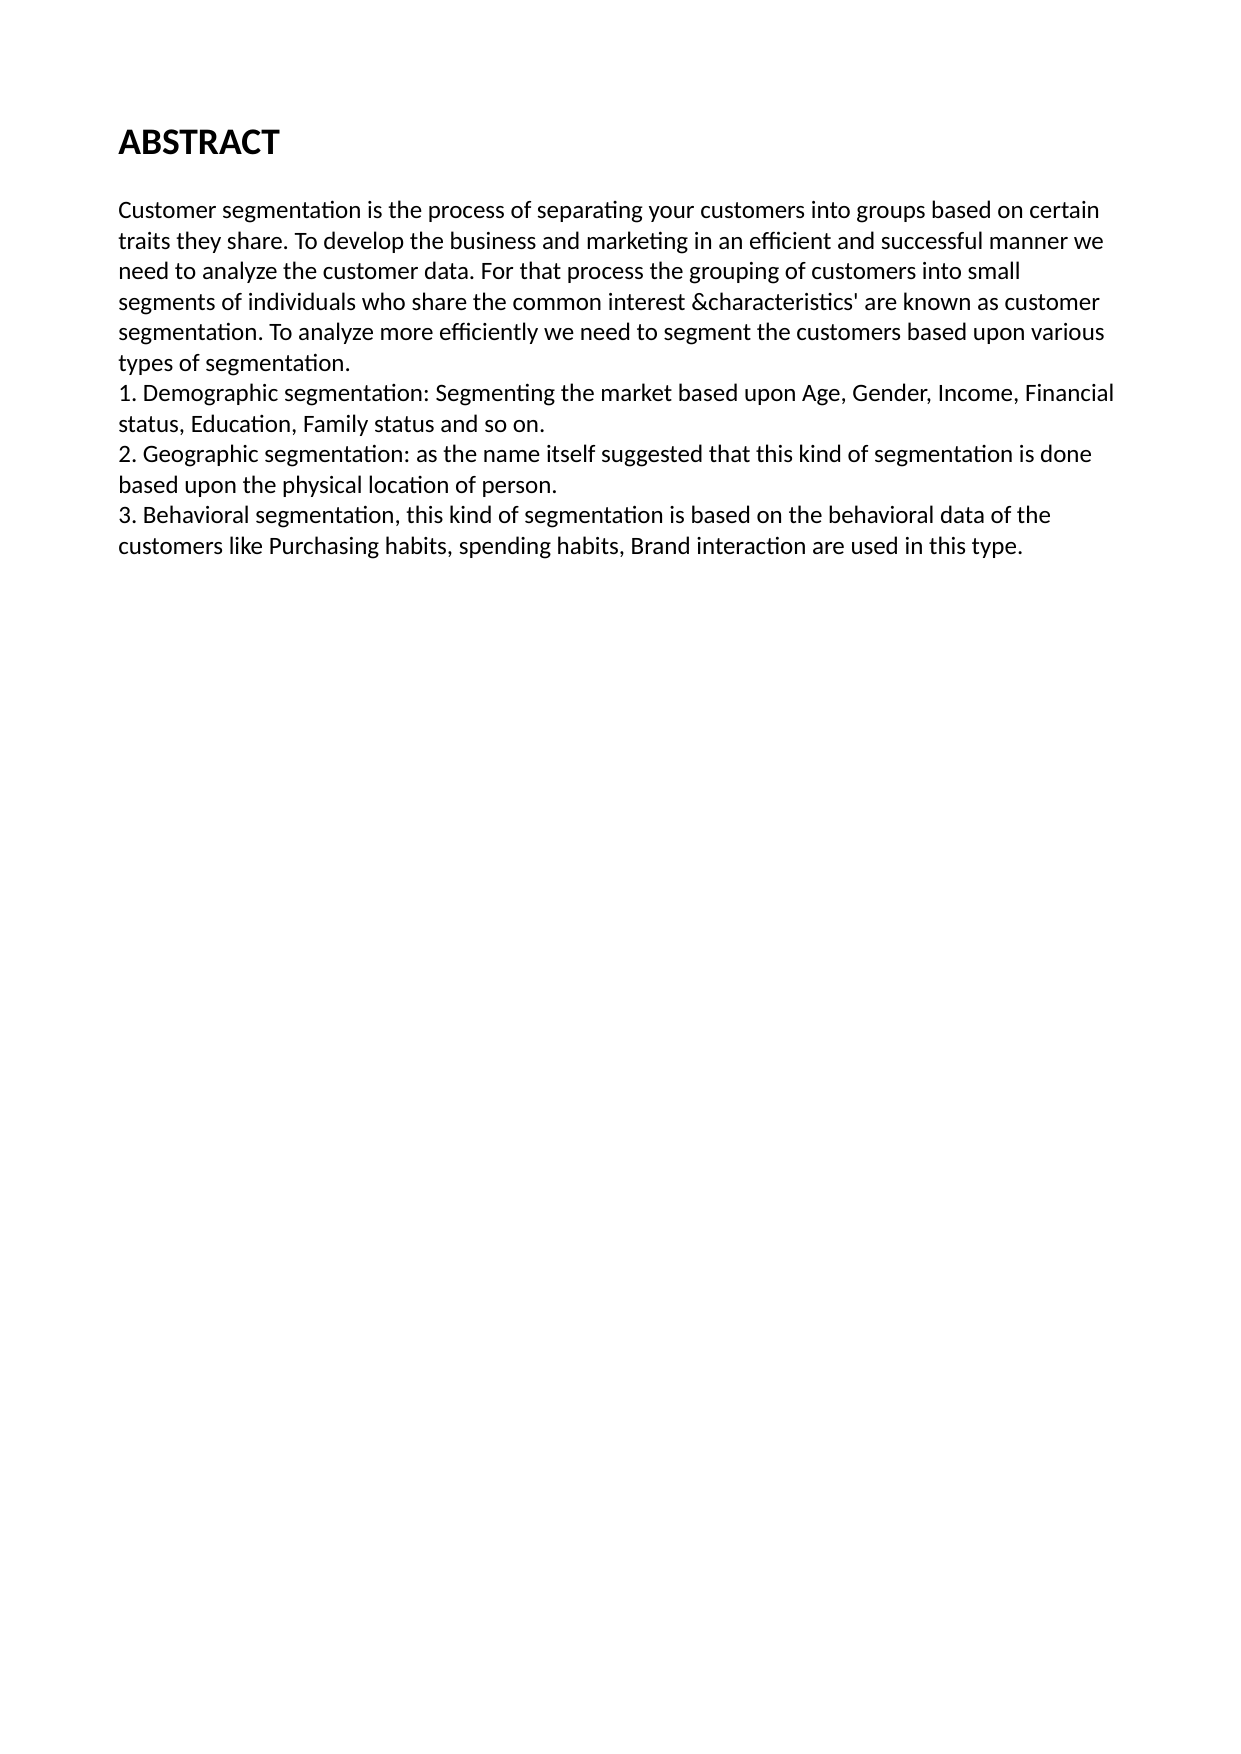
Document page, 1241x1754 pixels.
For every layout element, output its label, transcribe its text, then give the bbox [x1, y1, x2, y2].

text Customer segmentation is the process of separating your customers into groups based on certain traits they share. To develop the business and marketing in an efficient and successful manner we need to analyze the customer data. For that process the grouping of customers into small segments of individuals who share the common interest &characteristics' are known as customer segmentation. To analyze more efficiently we need to segment the customers based upon various types of segmentation. [118, 194, 1122, 378]
text 3. Behavioral segmentation, this kind of segmentation is based on the behavioral data of the customers like Purchasing habits, spending habits, Brand interaction are used in this type. [118, 500, 1122, 561]
text 1. Demographic segmentation: Segmenting the market based upon Age, Gender, Income, Financial status, Education, Family status and so on. [118, 378, 1122, 439]
text ABSTRACT [118, 118, 1122, 164]
text 2. Geographic segmentation: as the name itself suggested that this kind of segmentation is done based upon the physical location of person. [118, 439, 1122, 500]
